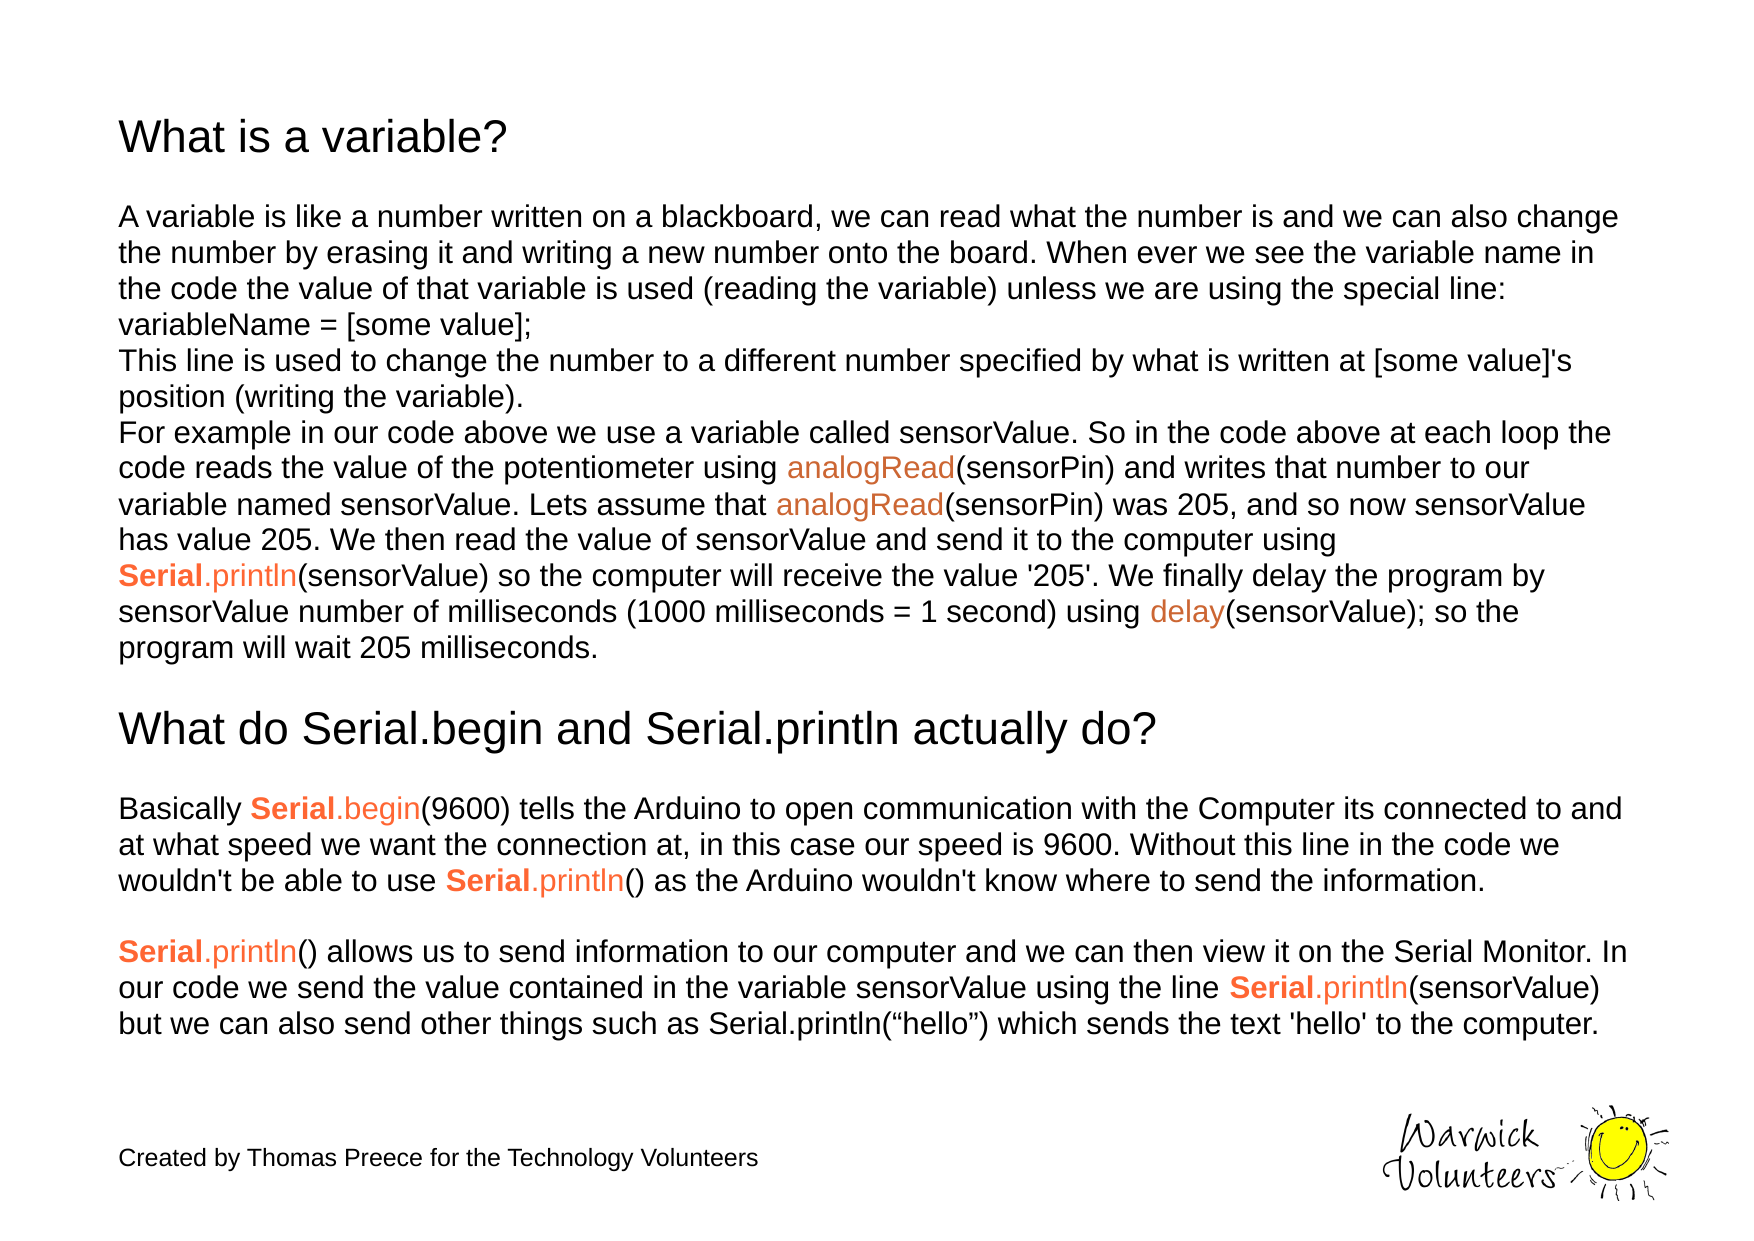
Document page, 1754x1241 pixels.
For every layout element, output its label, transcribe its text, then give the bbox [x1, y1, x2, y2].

text Serial.println() allows us to send information to our computer and we can then view it on the Serial Monitor. In our code we send the value contained in the variable sensorValue using the line Serial.println(sensorValue) but we can also send other things such as Serial.println(“hello”) which sends the text 'hello' to the computer. [118, 933, 1636, 1041]
text For example in our code above we use a variable called sensorValue. So in the code above at each loop the code reads the value of the potentiometer using analogRead(sensorPin) and writes that number to our variable named sensorValue. Lets assume that analogRead(sensorPin) was 205, and so now sensorValue has value 205. We then read the value of sensorValue and send it to the computer using Serial.println(sensorValue) so the computer will receive the value '205'. We finally delay the program by sensorValue number of milliseconds (1000 milliseconds = 1 second) using delay(sensorValue); so the program will wait 205 milliseconds. [118, 414, 1636, 665]
text What do Serial.begin and Serial.println actually do? [118, 701, 1636, 754]
text What is a variable? [118, 109, 1636, 162]
text Basically Serial.begin(9600) tells the Arduino to open communication with the Computer its connected to and at what speed we want the connection at, in this case our speed is 9600. Without this line in the code we wouldn't be able to use Serial.println() as the Arduino wouldn't know where to send the information. [118, 790, 1636, 898]
text This line is used to change the number to a different number specified by what is written at [some value]'s position (writing the variable). [118, 342, 1636, 414]
text A variable is like a number written on a blackboard, we can read what the number is and we can also change the number by erasing it and writing a new number onto the board. When ever we see the variable name in the code the value of that variable is used (reading the variable) unless we are using the special line: [118, 198, 1636, 306]
text variableName = [some value]; [118, 306, 1636, 342]
